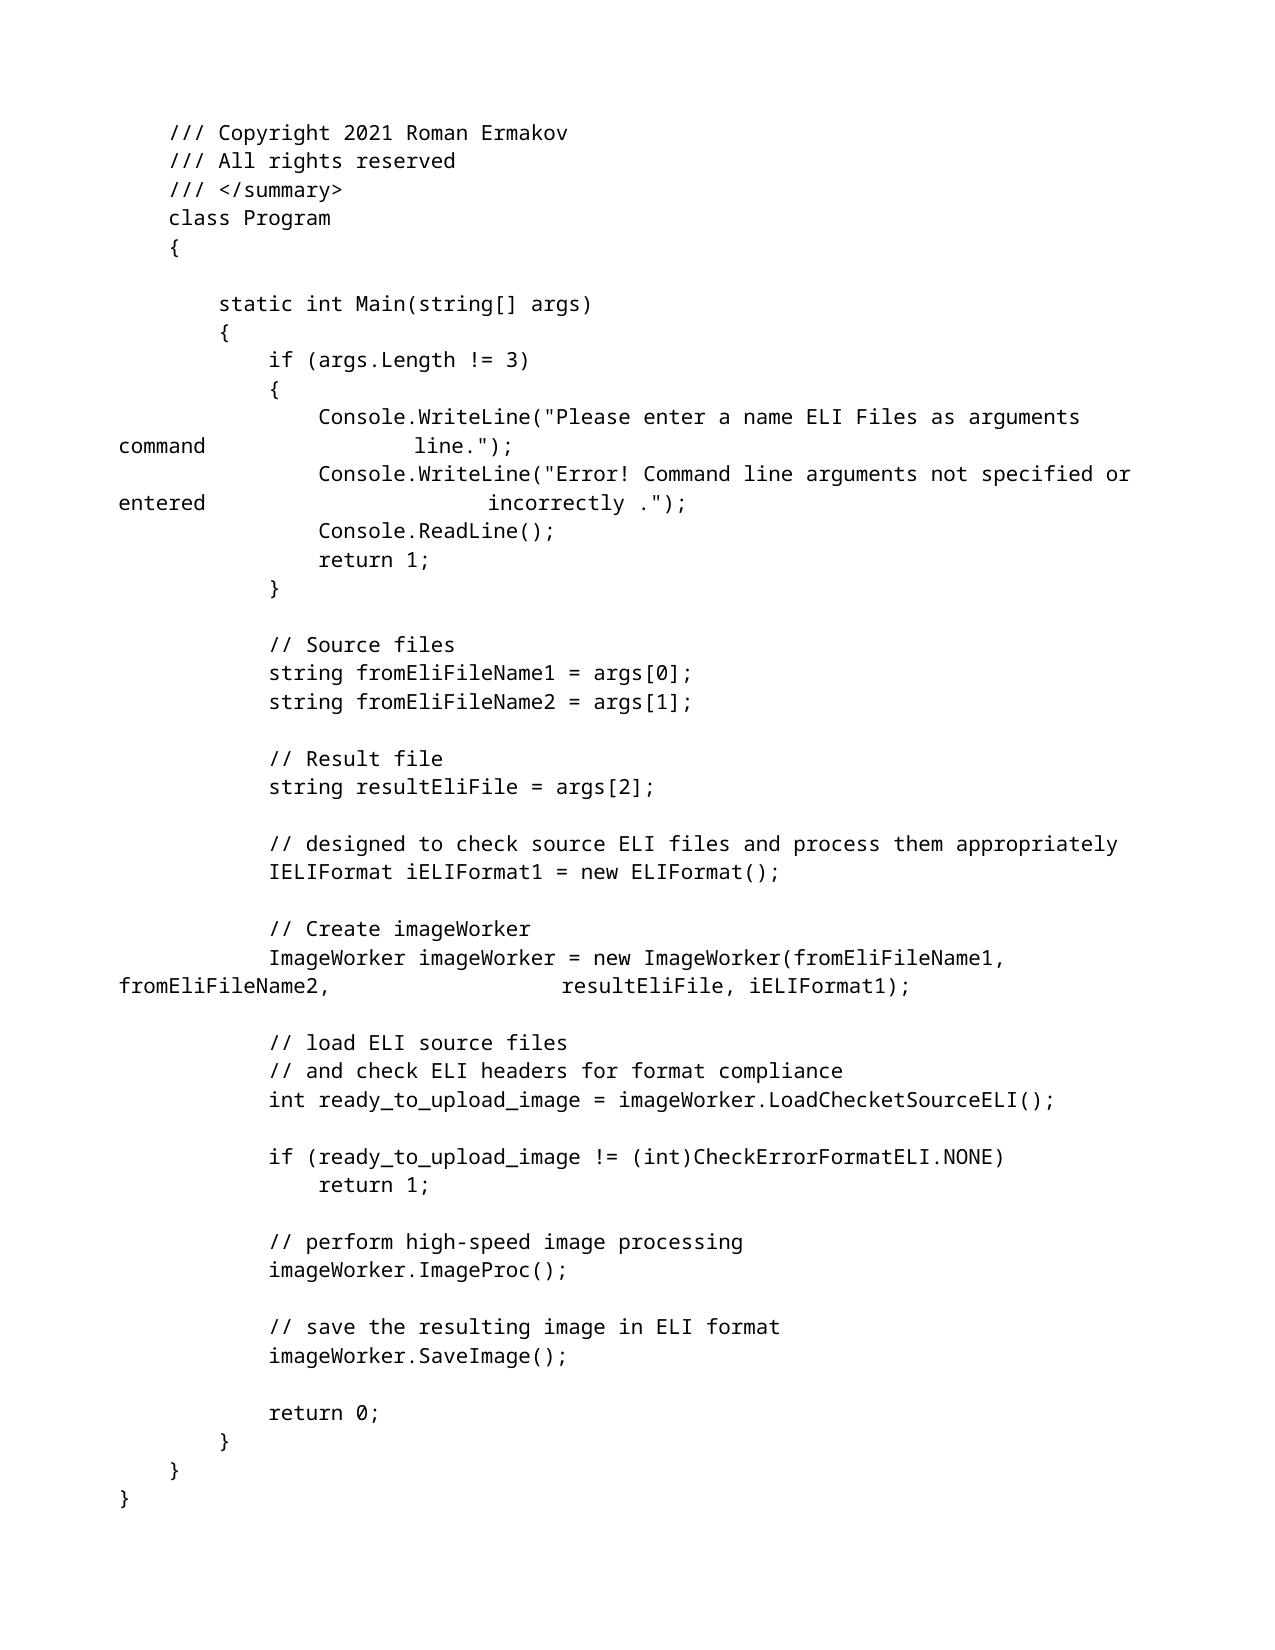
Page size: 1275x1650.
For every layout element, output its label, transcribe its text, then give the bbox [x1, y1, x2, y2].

text // perform high-speed image processing [118, 1227, 1157, 1256]
text } [118, 1426, 1157, 1455]
text // Source files [118, 630, 1157, 658]
text /// Copyright 2021 Roman Ermakov [118, 118, 1157, 147]
text } [118, 1455, 1157, 1483]
text return 1; [118, 545, 1157, 573]
text // designed to check source ELI files and process them appropriately [118, 829, 1157, 857]
text { [118, 317, 1157, 346]
text imageWorker.SaveImage(); [118, 1341, 1157, 1369]
text if (ready_to_upload_image != (int)CheckErrorFormatELI.NONE) [118, 1142, 1157, 1170]
text class Program [118, 203, 1157, 232]
text { [118, 374, 1157, 402]
text if (args.Length != 3) [118, 346, 1157, 374]
text ImageWorker imageWorker = new ImageWorker(fromEliFileName1, fromEliFileName2, resultEliFile, iELIFormat1); [118, 943, 1157, 1000]
text Console.WriteLine("Please enter a name ELI Files as arguments command line."); [118, 402, 1157, 459]
text /// All rights reserved [118, 147, 1157, 175]
text // and check ELI headers for format compliance [118, 1057, 1157, 1085]
text return 0; [118, 1398, 1157, 1426]
text /// </summary> [118, 175, 1157, 203]
text int ready_to_upload_image = imageWorker.LoadChecketSourceELI(); [118, 1085, 1157, 1113]
text Console.ReadLine(); [118, 516, 1157, 545]
text } [118, 1483, 1157, 1512]
text Console.WriteLine("Error! Command line arguments not specified or entered incorrectly ."); [118, 459, 1157, 516]
text string fromEliFileName2 = args[1]; [118, 687, 1157, 715]
text } [118, 573, 1157, 602]
text // Result file [118, 744, 1157, 772]
text static int Main(string[] args) [118, 289, 1157, 317]
text imageWorker.ImageProc(); [118, 1256, 1157, 1284]
text return 1; [118, 1170, 1157, 1199]
text { [118, 232, 1157, 260]
text string fromEliFileName1 = args[0]; [118, 658, 1157, 687]
text string resultEliFile = args[2]; [118, 772, 1157, 801]
text // Create imageWorker [118, 914, 1157, 943]
text IELIFormat iELIFormat1 = new ELIFormat(); [118, 857, 1157, 886]
text // save the resulting image in ELI format [118, 1312, 1157, 1341]
text // load ELI source files [118, 1028, 1157, 1057]
